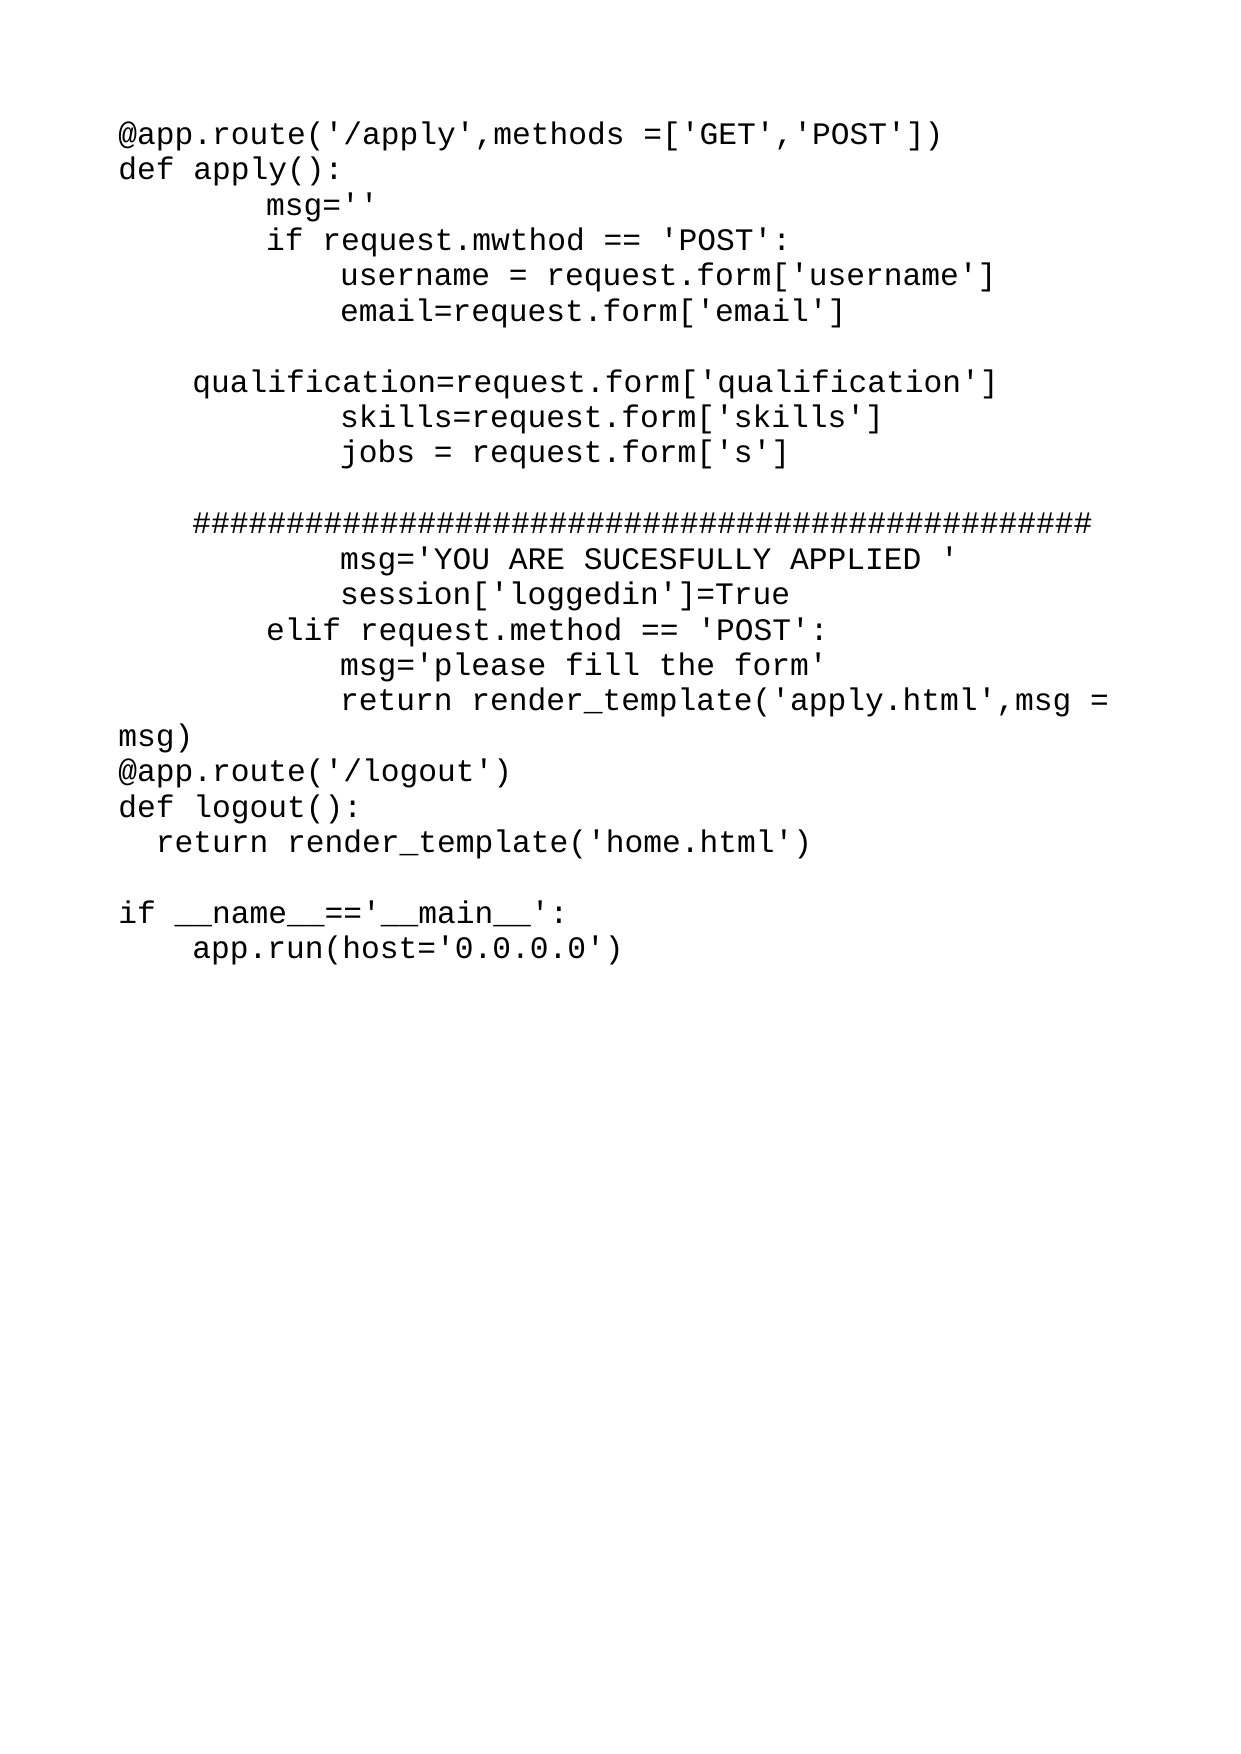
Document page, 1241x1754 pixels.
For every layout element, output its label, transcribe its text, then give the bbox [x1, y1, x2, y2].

text elif request.method == 'POST': [118, 614, 1122, 649]
text jobs = request.form['s'] [118, 437, 1122, 472]
text ################################################ [118, 472, 1122, 543]
text if __name__=='__main__': [118, 897, 1122, 933]
text @app.route('/apply',methods =['GET','POST']) [118, 118, 1122, 153]
text session['loggedin']=True [118, 578, 1122, 614]
text return render_template('home.html') [118, 826, 1122, 862]
text @app.route('/logout') [118, 756, 1122, 791]
text email=request.form['email'] [118, 295, 1122, 331]
text def apply(): [118, 153, 1122, 189]
text app.run(host='0.0.0.0') [118, 933, 1122, 968]
text msg='' [118, 189, 1122, 224]
text return render_template('apply.html',msg = msg) [118, 685, 1122, 756]
text msg='YOU ARE SUCESFULLY APPLIED ' [118, 543, 1122, 578]
text def logout(): [118, 791, 1122, 826]
text qualification=request.form['qualification'] [118, 331, 1122, 401]
text username = request.form['username'] [118, 260, 1122, 295]
text skills=request.form['skills'] [118, 401, 1122, 437]
text msg='please fill the form' [118, 649, 1122, 685]
text if request.mwthod == 'POST': [118, 224, 1122, 260]
